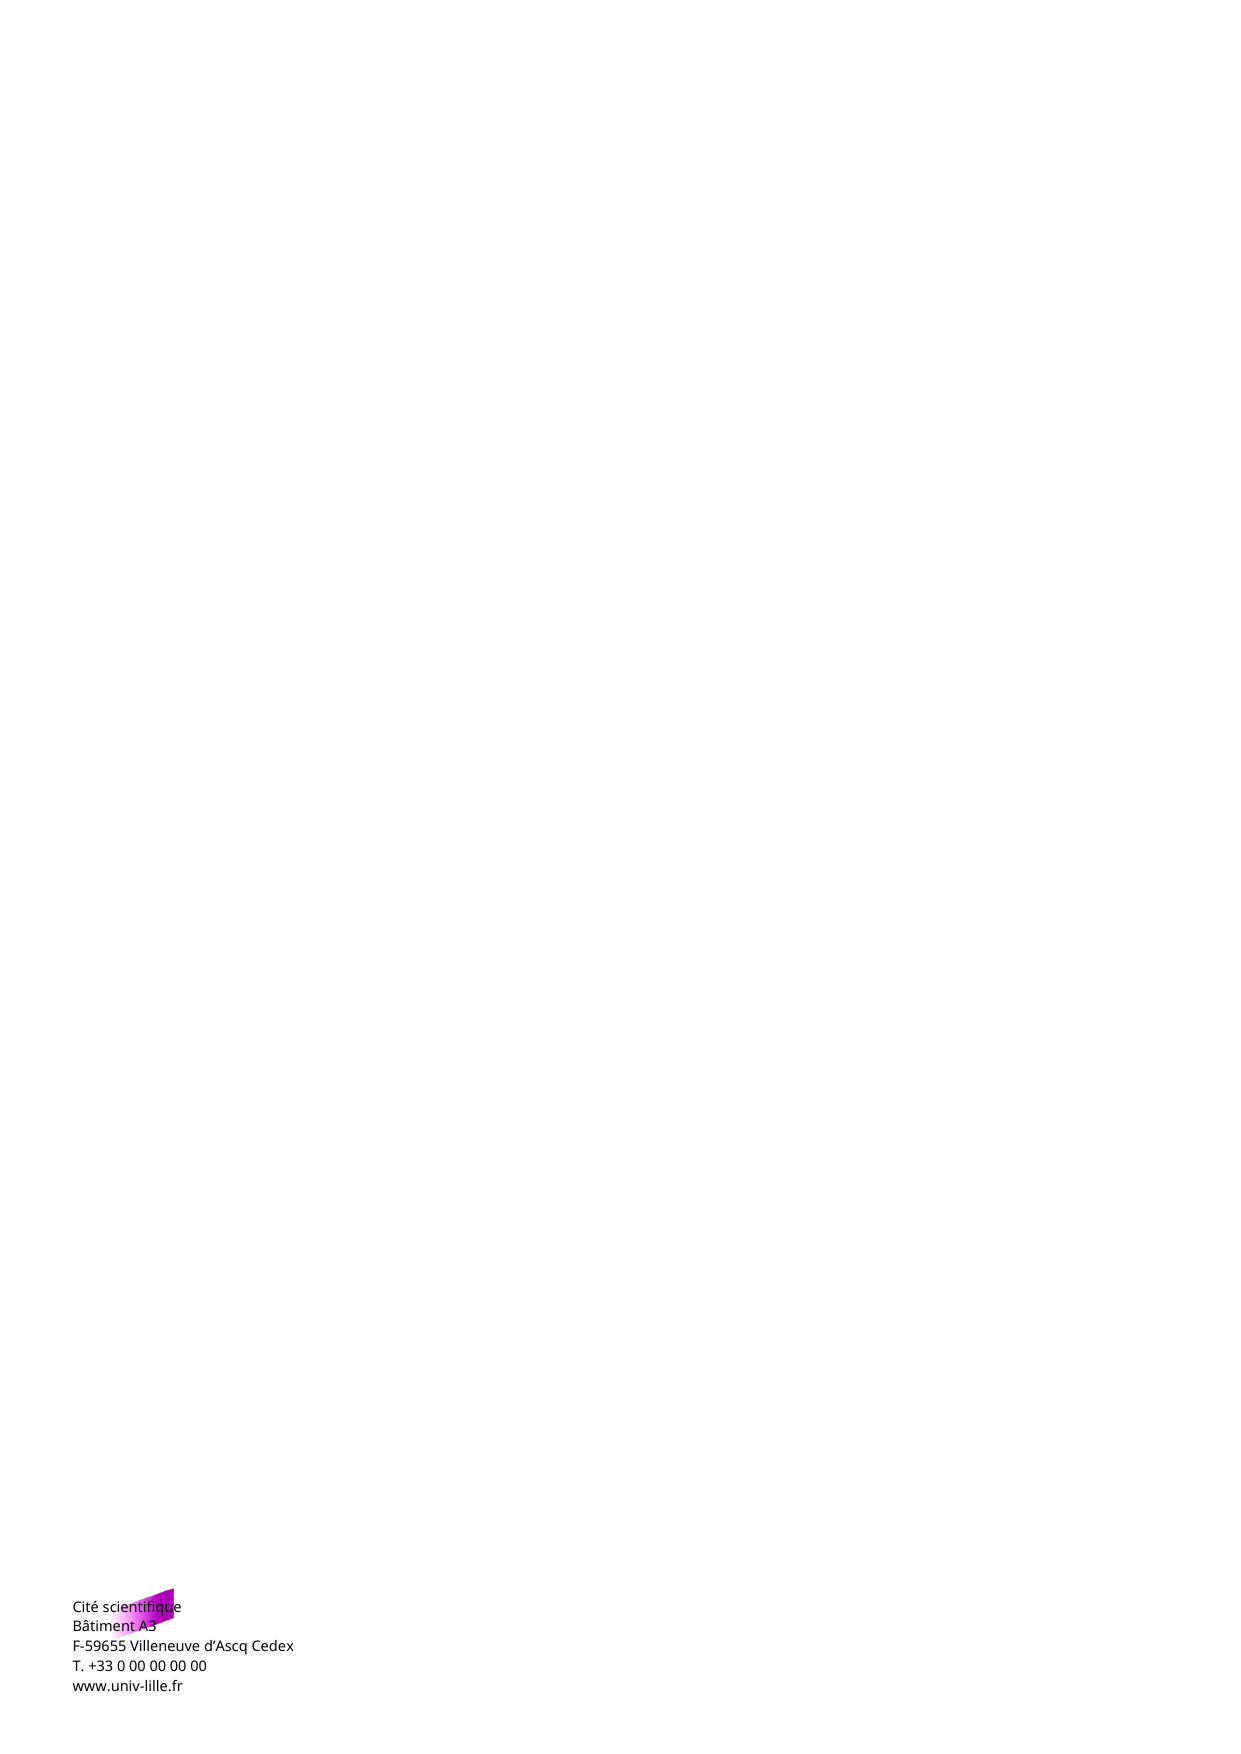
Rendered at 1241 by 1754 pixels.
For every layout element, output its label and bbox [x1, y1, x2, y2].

picture [0, 1582, 179, 1707]
